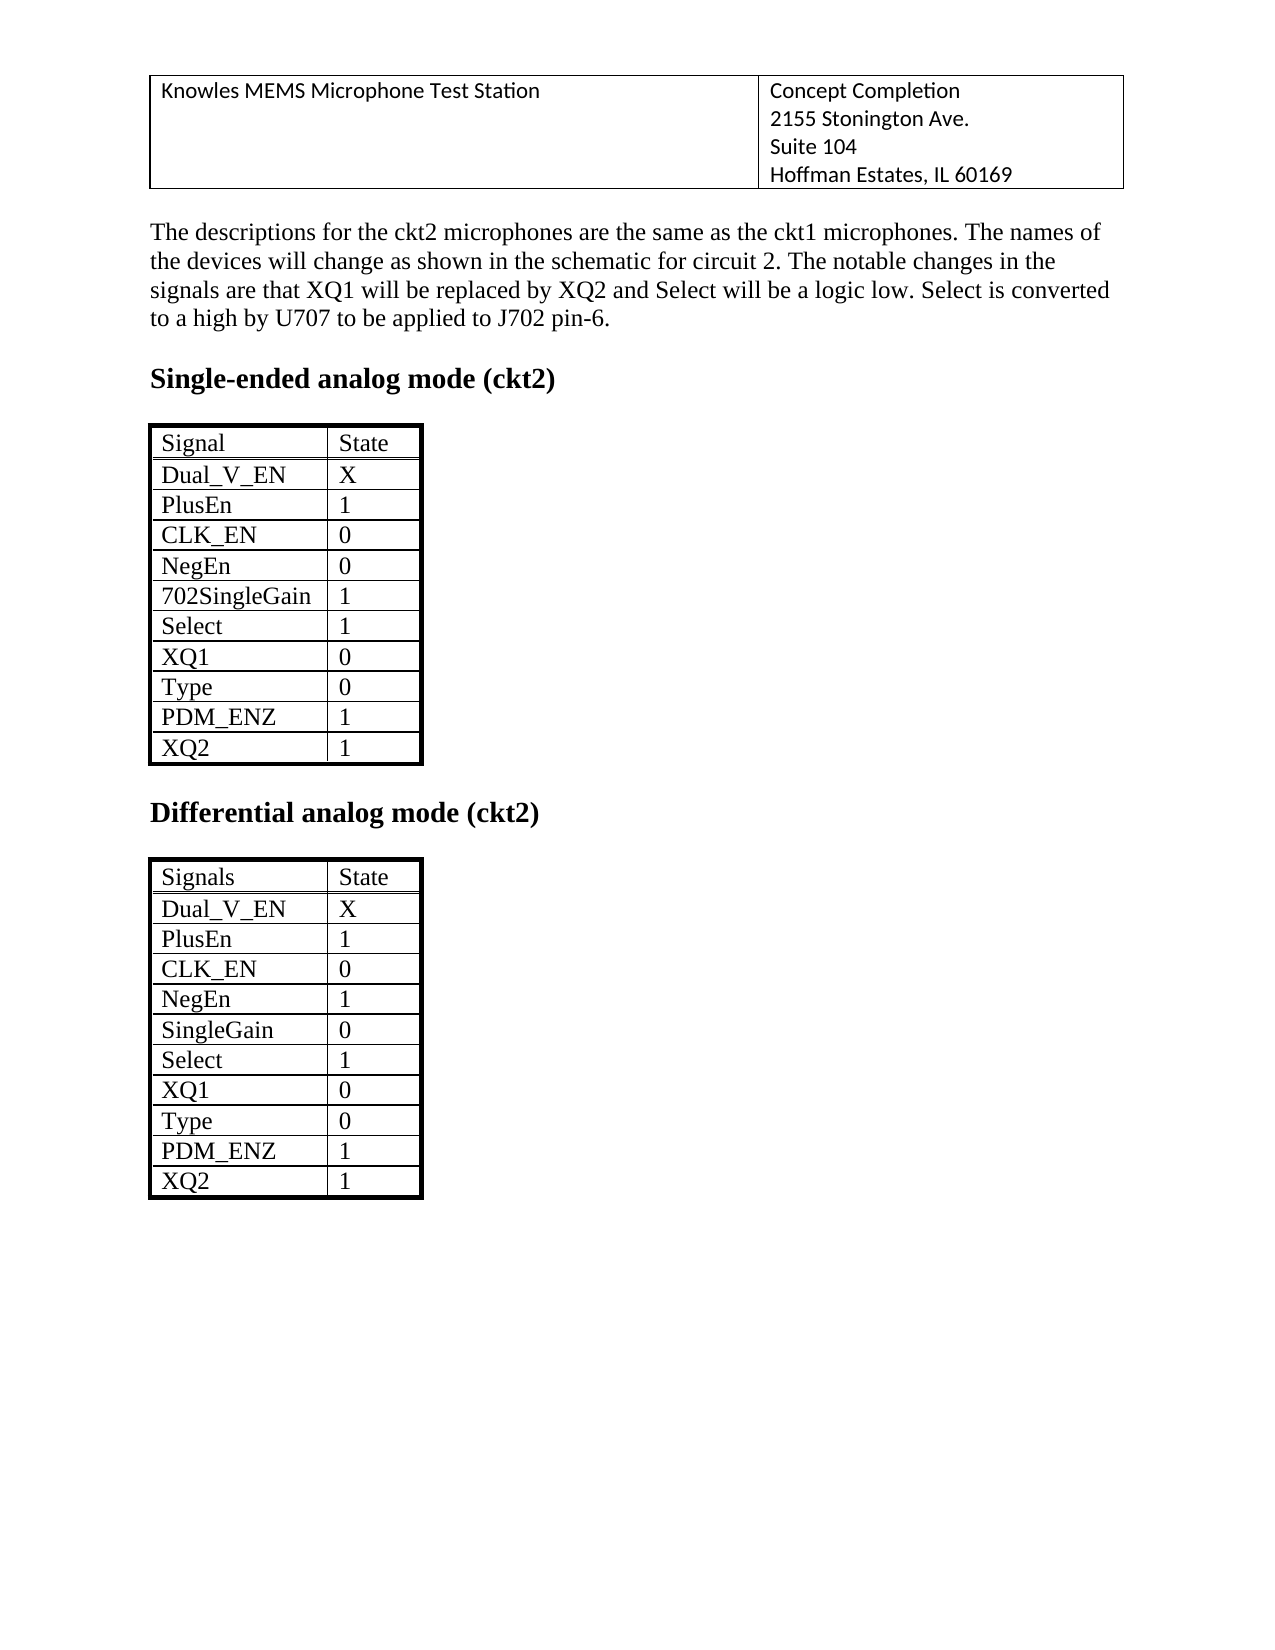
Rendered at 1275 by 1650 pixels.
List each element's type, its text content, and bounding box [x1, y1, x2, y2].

table_cell 702SingleGain [152, 581, 327, 610]
table_cell XQ1 [152, 1075, 327, 1104]
table_cell 0 [328, 1076, 419, 1104]
table_cell PlusEn [152, 490, 327, 519]
table_cell 1 [328, 611, 419, 640]
table_cell 1 [328, 733, 419, 761]
text The descriptions for the ckt2 microphones are the same as the ckt1 microphones. The names of the devices will change as shown in the schematic for circuit 2. The notable changes in the signals are that XQ1 will be replaced by XQ2 and Select will be a logic low. Select is converted to a high by U707 to be applied to J702 pin-6. [150, 217, 1125, 332]
table_cell PDM_ENZ [152, 702, 327, 731]
table_header Signal [152, 428, 327, 457]
table_cell Dual_V_EN [152, 460, 327, 488]
table_cell NegEn [152, 984, 327, 1013]
table_cell X [328, 894, 419, 922]
table_cell 0 [328, 954, 419, 983]
table_cell 1 [328, 924, 419, 953]
table_cell Type [152, 1105, 327, 1134]
table_cell CLK_EN [152, 520, 327, 549]
table_header State [328, 862, 419, 891]
table_cell Type [152, 671, 327, 701]
table_cell XQ1 [152, 641, 327, 670]
table_cell 1 [328, 1167, 419, 1195]
table_cell PlusEn [152, 924, 327, 953]
text Single-ended analog mode (ckt2) [150, 361, 1125, 394]
table_cell SingleGain [152, 1014, 327, 1044]
table_cell 1 [328, 581, 419, 610]
table_cell Select [152, 1045, 327, 1074]
table_cell 1 [328, 702, 419, 731]
table_cell Select [152, 611, 327, 640]
table_cell CLK_EN [152, 954, 327, 983]
table_cell 1 [328, 490, 419, 519]
table_cell 1 [328, 1045, 419, 1074]
table_cell NegEn [152, 550, 327, 579]
table_cell Dual_V_EN [152, 894, 327, 922]
table_cell PDM_ENZ [152, 1136, 327, 1165]
table_cell 0 [328, 551, 419, 579]
table_cell XQ2 [152, 1166, 327, 1195]
table_cell 0 [328, 521, 419, 549]
table_cell 0 [328, 642, 419, 670]
table_header Signals [152, 862, 327, 891]
table_cell 0 [328, 1015, 419, 1044]
table_cell 1 [328, 985, 419, 1013]
table_header State [328, 428, 419, 457]
table_cell 1 [328, 1136, 419, 1165]
table_cell X [328, 460, 419, 488]
table_cell 0 [328, 672, 419, 701]
table_cell XQ2 [152, 732, 327, 761]
table_cell 0 [328, 1106, 419, 1134]
text Differential analog mode (ckt2) [150, 795, 1125, 828]
